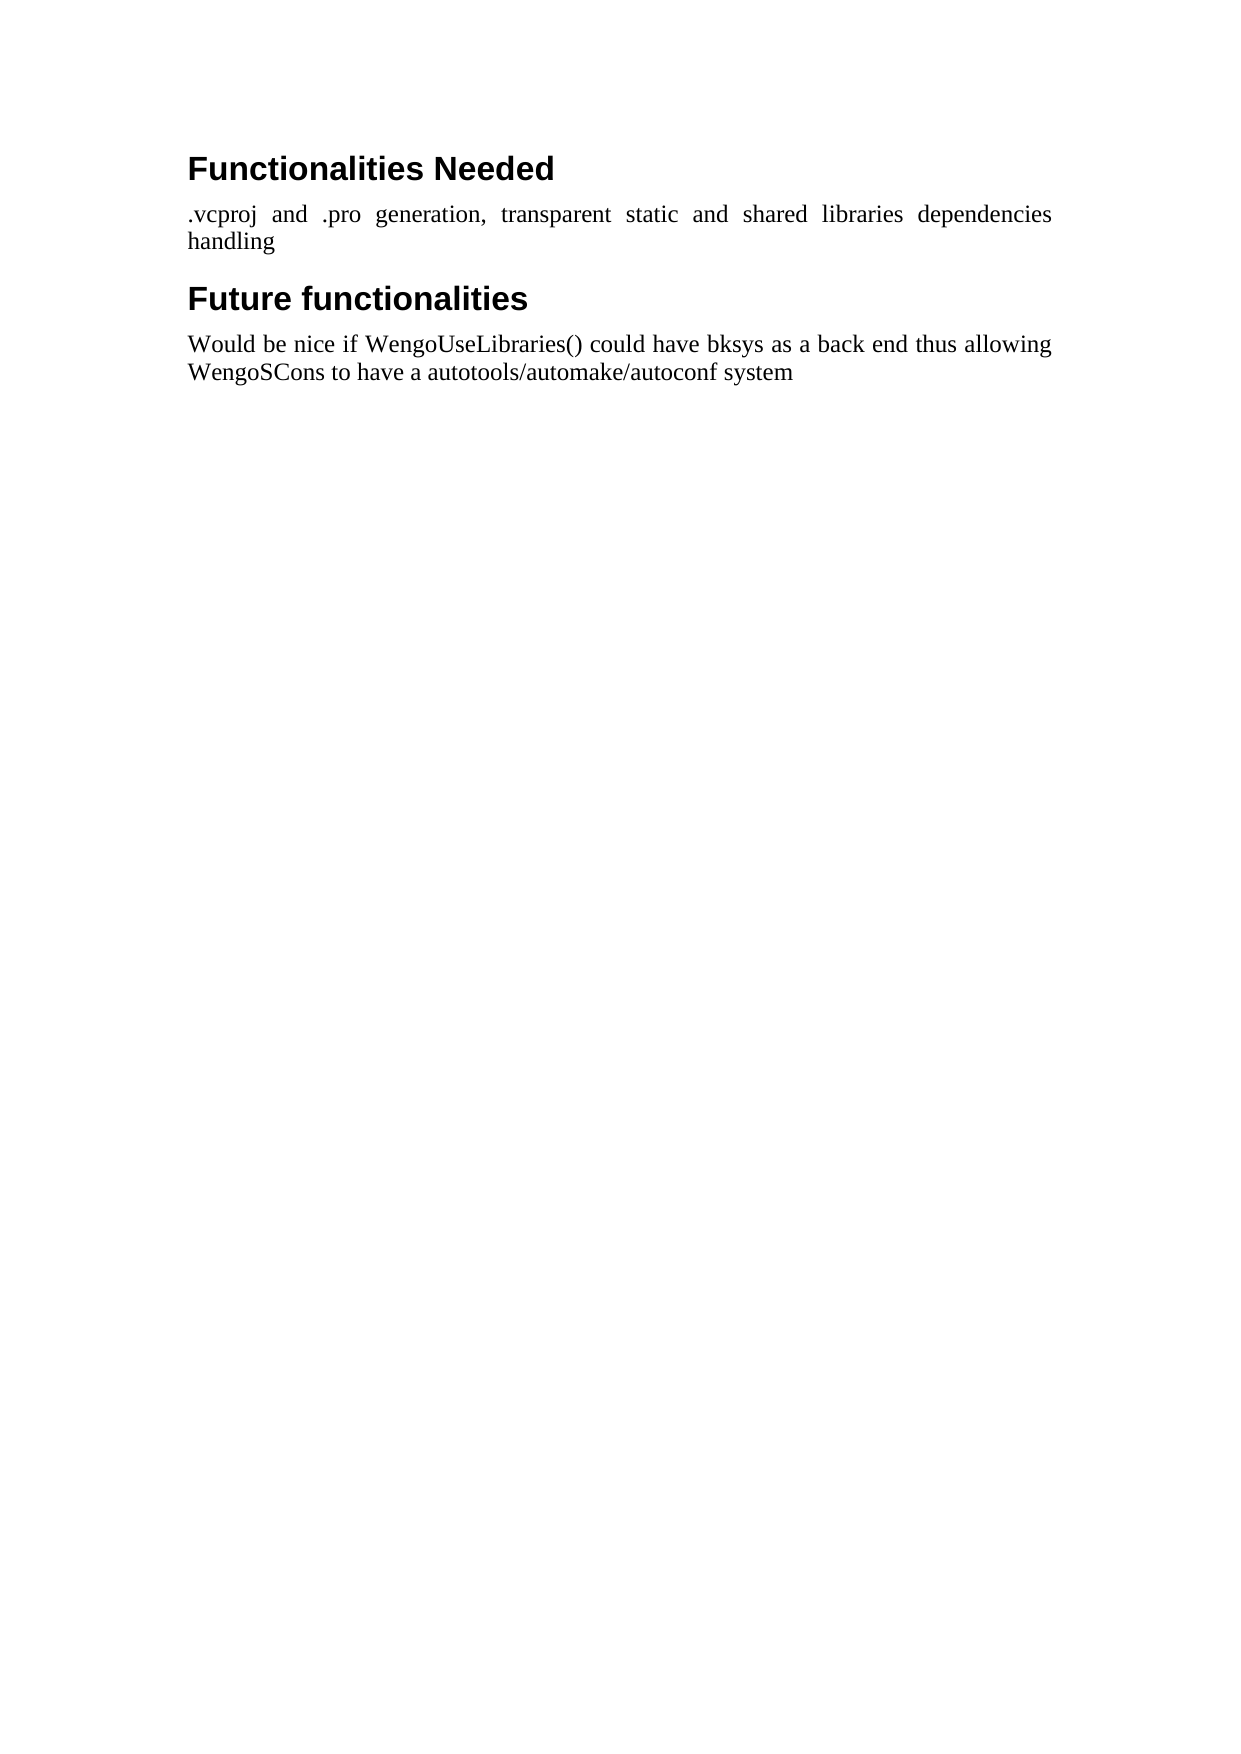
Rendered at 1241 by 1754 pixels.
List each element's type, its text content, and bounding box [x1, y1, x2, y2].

subtitle Future functionalities [187, 280, 1053, 317]
text Would be nice if WengoUseLibraries() could have bksys as a back end thus allowing WengoSCons to have a autotools/automake/autoconf system [187, 330, 1053, 385]
subtitle Functionalities Needed [187, 150, 1053, 187]
text .vcproj and .pro generation, transparent static and shared libraries dependencies handling [187, 200, 1053, 255]
